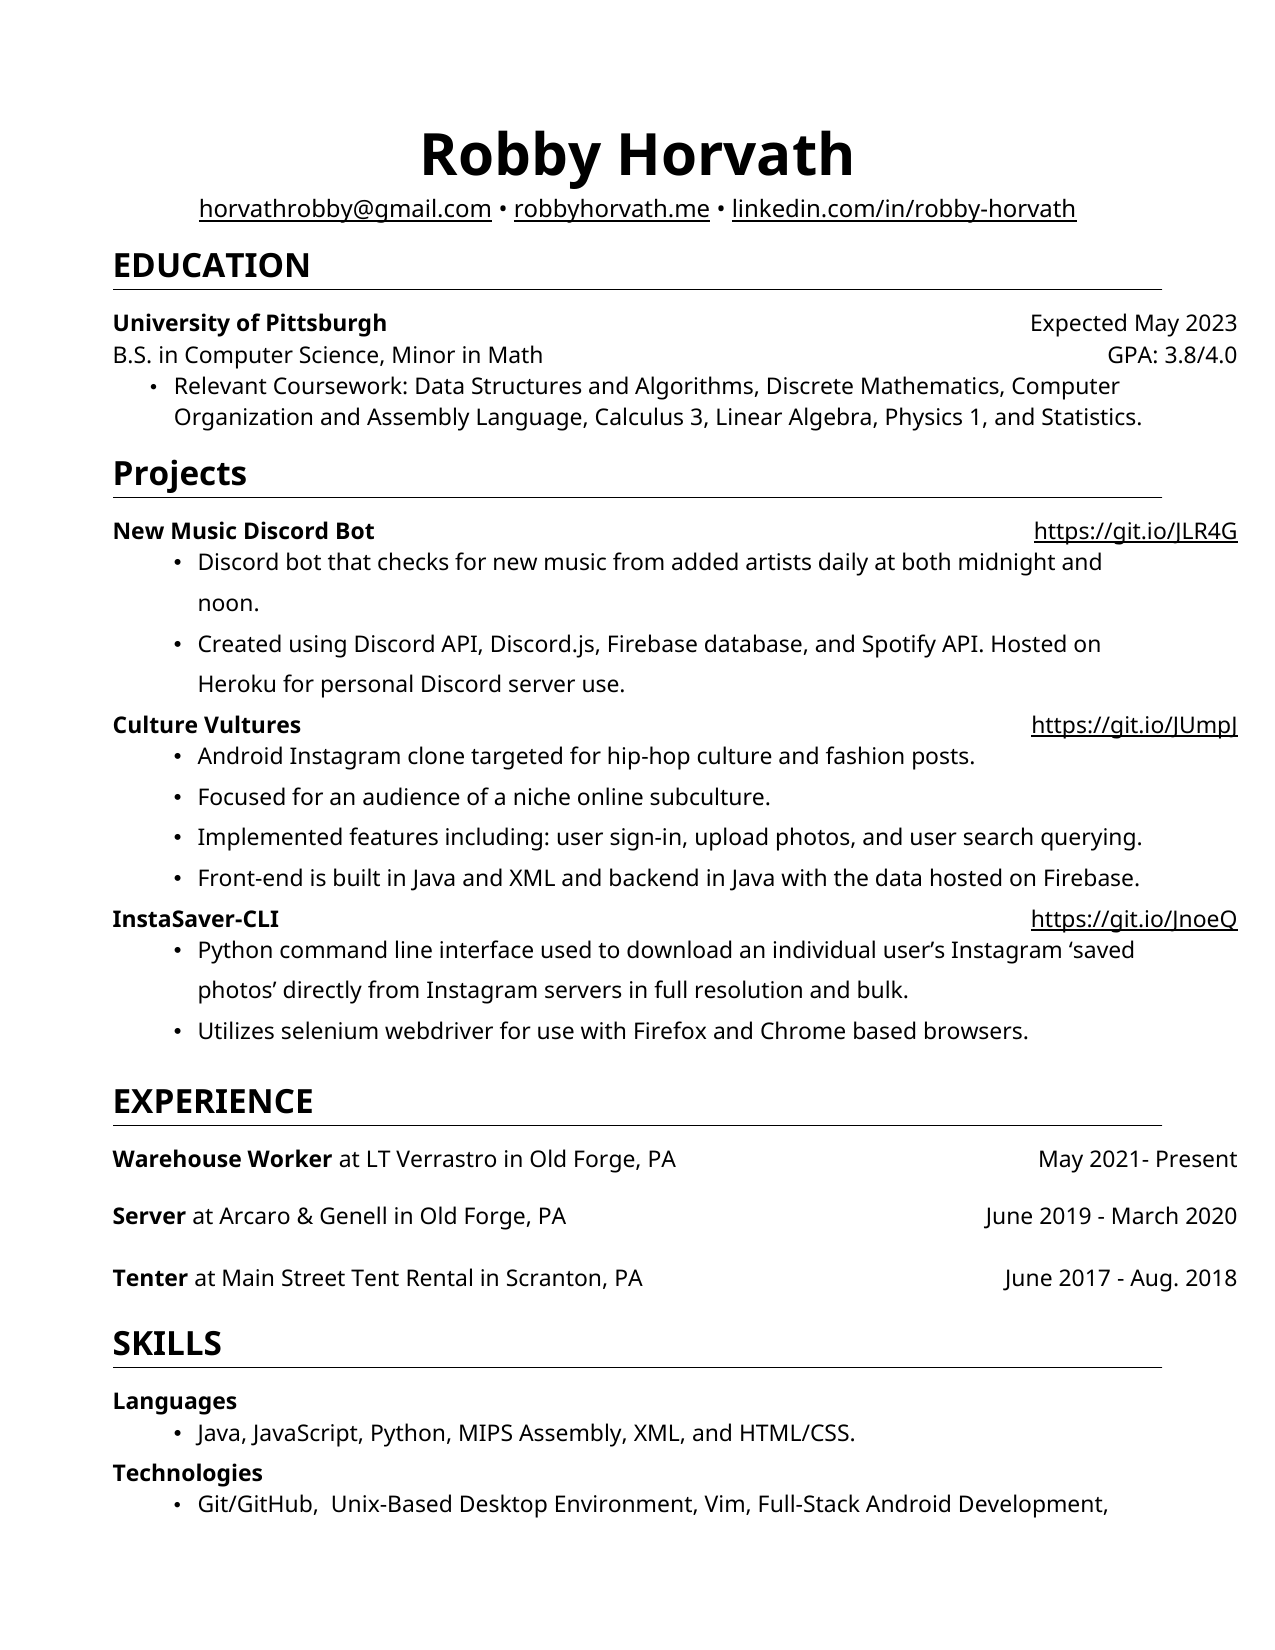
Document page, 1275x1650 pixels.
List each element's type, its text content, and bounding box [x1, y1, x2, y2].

text horvathrobby@gmail.com • robbyhorvath.me • linkedin.com/in/robby-horvath [112, 192, 1162, 224]
text Warehouse Worker at LT Verrastro in Old Forge, PA May 2021- Present [112, 1143, 1162, 1175]
list Front-end is built in Java and XML and backend in Java with the data hosted on Firebase. [174, 862, 1162, 893]
text B.S. in Computer Science, Minor in Math GPA: 3.8/4.0 [112, 338, 1162, 370]
text Tenter at Main Street Tent Rental in Scranton, PA June 2017 - Aug. 2018 [112, 1262, 1162, 1293]
list Android Instagram clone targeted for hip-hop culture and fashion posts. [174, 740, 1162, 771]
list Relevant Coursework: Data Structures and Algorithms, Discrete Mathematics, Computer Organization and Assembly Language, Calculus 3, Linear Algebra, Physics 1, and Statistics. [150, 370, 1162, 432]
text Robby Horvath [112, 112, 1162, 192]
text EXPERIENCE [112, 1078, 1162, 1126]
text University of Pittsburgh Expected May 2023 [112, 307, 1162, 338]
text Languages [112, 1385, 1162, 1417]
list Java, JavaScript, Python, MIPS Assembly, XML, and HTML/CSS. [174, 1417, 1162, 1448]
list Created using Discord API, Discord.js, Firebase database, and Spotify API. Hosted on Heroku for personal Discord server use. [174, 627, 1162, 699]
list Implemented features including: user sign-in, upload photos, and user search querying. [174, 821, 1162, 852]
list Discord bot that checks for new music from added artists daily at both midnight and noon. [174, 546, 1162, 618]
text SKILLS [112, 1320, 1162, 1368]
text New Music Discord Bot https://git.io/JLR4G [112, 515, 1162, 546]
list Focused for an audience of a niche online subculture. [174, 781, 1162, 812]
text EDUCATION [112, 242, 1162, 290]
text InstaSaver-CLI https://git.io/JnoeQ [112, 902, 1162, 934]
list Git/GitHub, Unix-Based Desktop Environment, Vim, Full-Stack Android Development, [174, 1488, 1162, 1520]
list Utilizes selenium webdriver for use with Firefox and Chrome based browsers. [174, 1015, 1162, 1046]
text Culture Vultures https://git.io/JUmpJ [112, 709, 1162, 740]
text Technologies [112, 1457, 1162, 1488]
text Projects [112, 449, 1162, 498]
text Server at Arcaro & Genell in Old Forge, PA June 2019 - March 2020 [112, 1200, 1162, 1231]
list Python command line interface used to download an individual user’s Instagram ‘saved photos’ directly from Instagram servers in full resolution and bulk. [174, 934, 1162, 1006]
